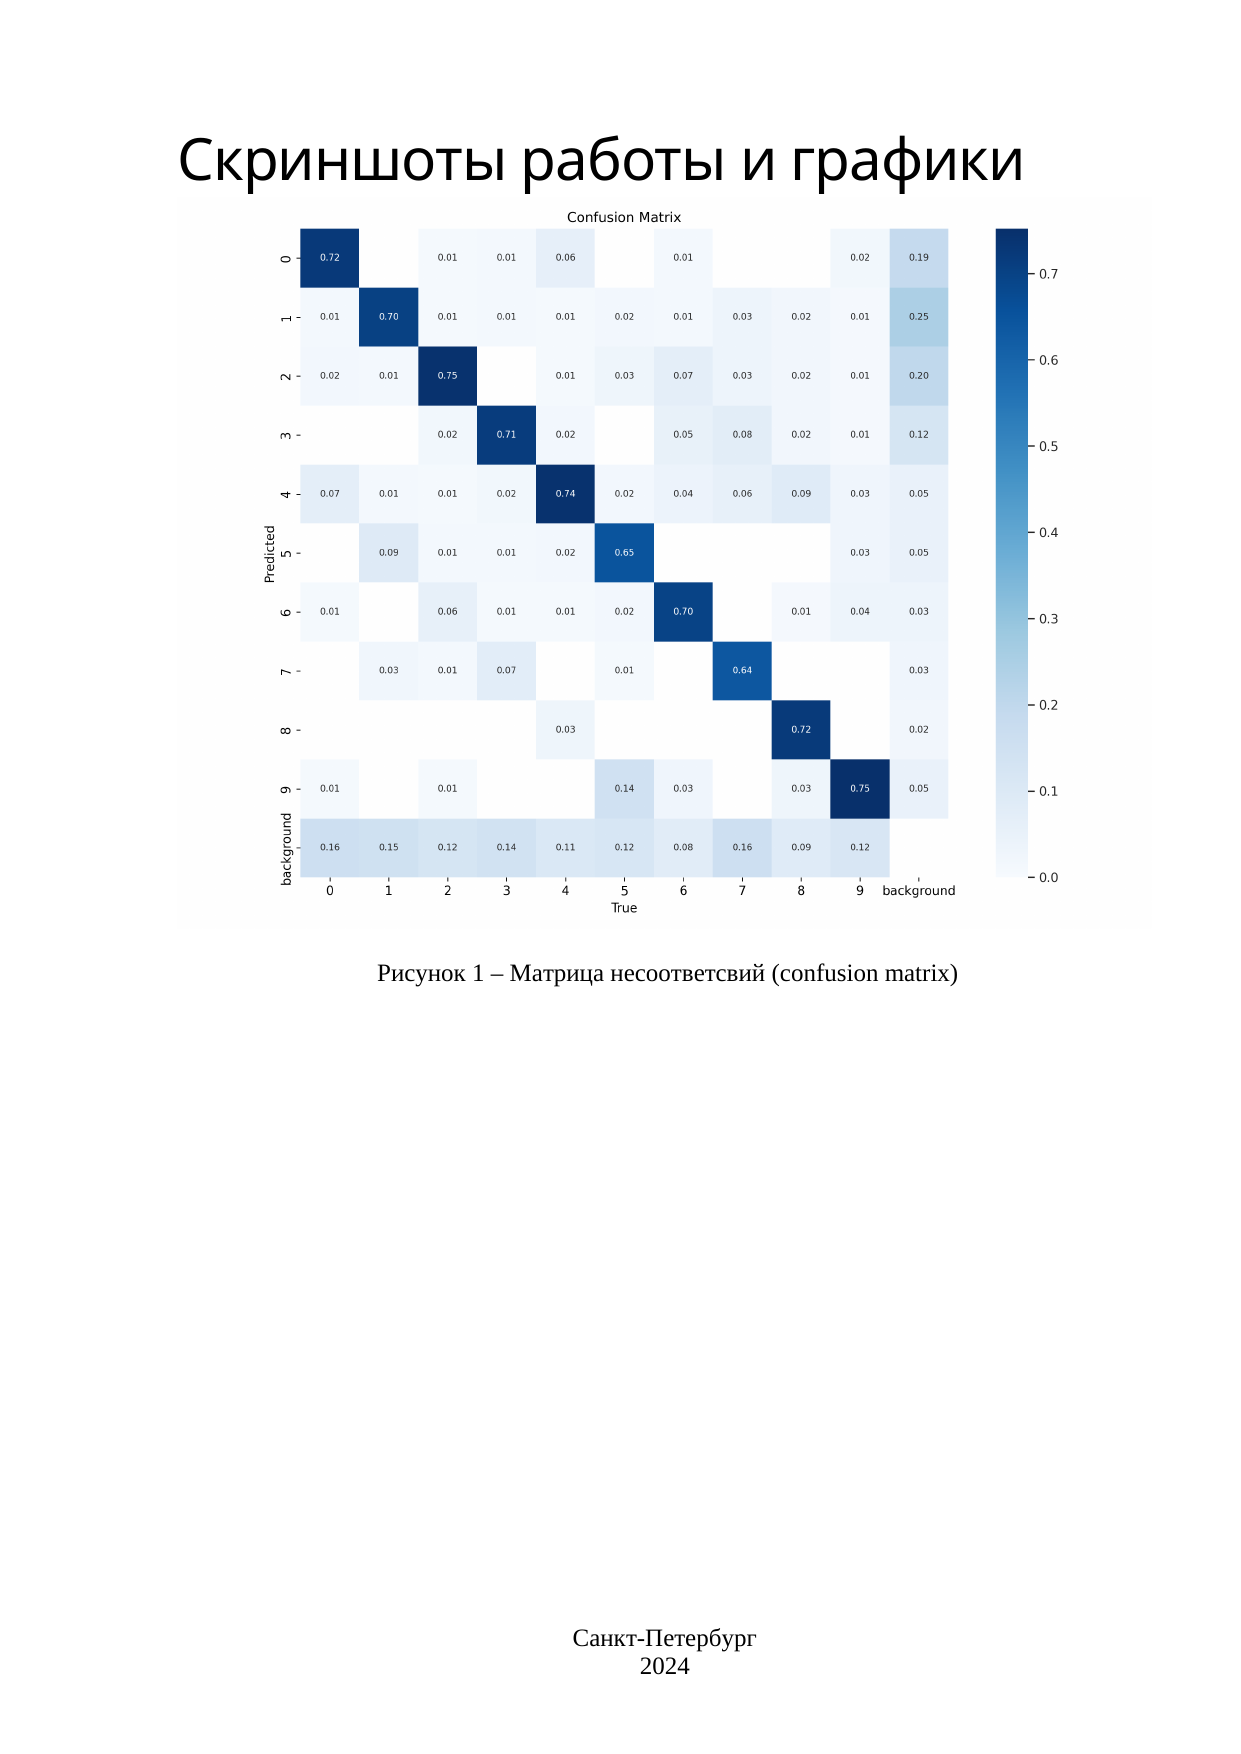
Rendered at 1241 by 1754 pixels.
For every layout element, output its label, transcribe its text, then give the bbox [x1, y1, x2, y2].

text Рисунок 1 – Матрица несоответсвий (confusion matrix) [177, 929, 1152, 986]
title Скриншоты работы и графики [177, 118, 1152, 197]
picture [177, 197, 1152, 929]
